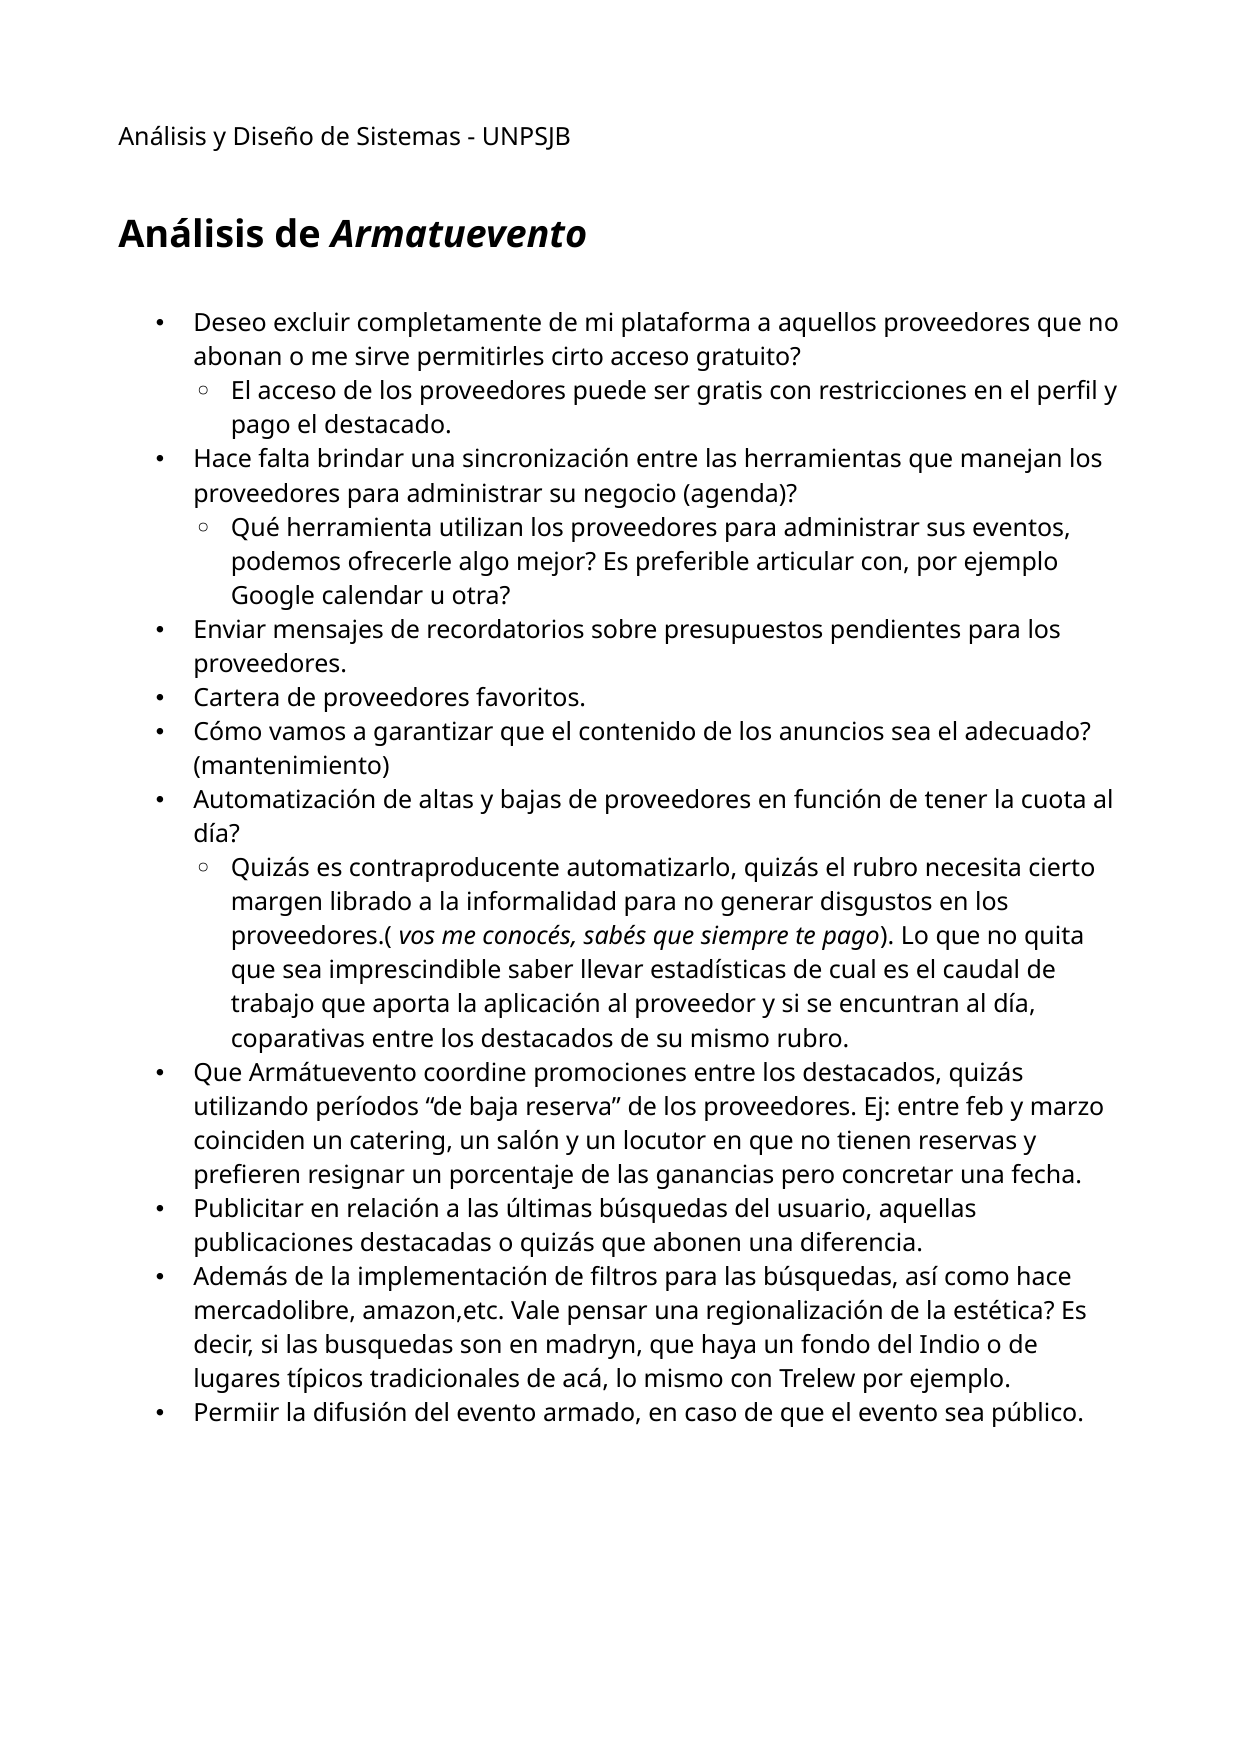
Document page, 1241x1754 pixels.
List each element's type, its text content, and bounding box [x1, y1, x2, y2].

list Cómo vamos a garantizar que el contenido de los anuncios sea el adecuado? (mantenimiento) [156, 714, 1122, 782]
list Permiir la difusión del evento armado, en caso de que el evento sea público. [156, 1395, 1122, 1429]
list Cartera de proveedores favoritos. [156, 679, 1122, 714]
list El acceso de los proveedores puede ser gratis con restricciones en el perfil y pago el destacado. [193, 373, 1122, 441]
list Hace falta brindar una sincronización entre las herramientas que manejan los proveedores para administrar su negocio (agenda)? [156, 441, 1122, 509]
list Deseo excluir completamente de mi plataforma a aquellos proveedores que no abonan o me sirve permitirles cirto acceso gratuito? [156, 305, 1122, 373]
list Automatización de altas y bajas de proveedores en función de tener la cuota al día? [156, 782, 1122, 850]
list Publicitar en relación a las últimas búsquedas del usuario, aquellas publicaciones destacadas o quizás que abonen una diferencia. [156, 1191, 1122, 1259]
list Que Armátuevento coordine promociones entre los destacados, quizás utilizando períodos “de baja reserva” de los proveedores. Ej: entre feb y marzo coinciden un catering, un salón y un locutor en que no tienen reservas y prefieren resignar un porcentaje de las ganancias pero concretar una fecha. [156, 1054, 1122, 1191]
list Quizás es contraproducente automatizarlo, quizás el rubro necesita cierto margen librado a la informalidad para no generar disgustos en los proveedores.( vos me conocés, sabés que siempre te pago). Lo que no quita que sea imprescindible saber llevar estadísticas de cual es el caudal de trabajo que aporta la aplicación al proveedor y si se encuntran al día, coparativas entre los destacados de su mismo rubro. [193, 850, 1122, 1054]
list Enviar mensajes de recordatorios sobre presupuestos pendientes para los proveedores. [156, 611, 1122, 679]
subtitle Análisis de Armatuevento [118, 207, 1122, 258]
list Además de la implementación de filtros para las búsquedas, así como hace mercadolibre, amazon,etc. Vale pensar una regionalización de la estética? Es decir, si las busquedas son en madryn, que haya un fondo del Indio o de lugares típicos tradicionales de acá, lo mismo con Trelew por ejemplo. [156, 1259, 1122, 1395]
list Qué herramienta utilizan los proveedores para administrar sus eventos, podemos ofrecerle algo mejor? Es preferible articular con, por ejemplo Google calendar u otra? [193, 509, 1122, 611]
